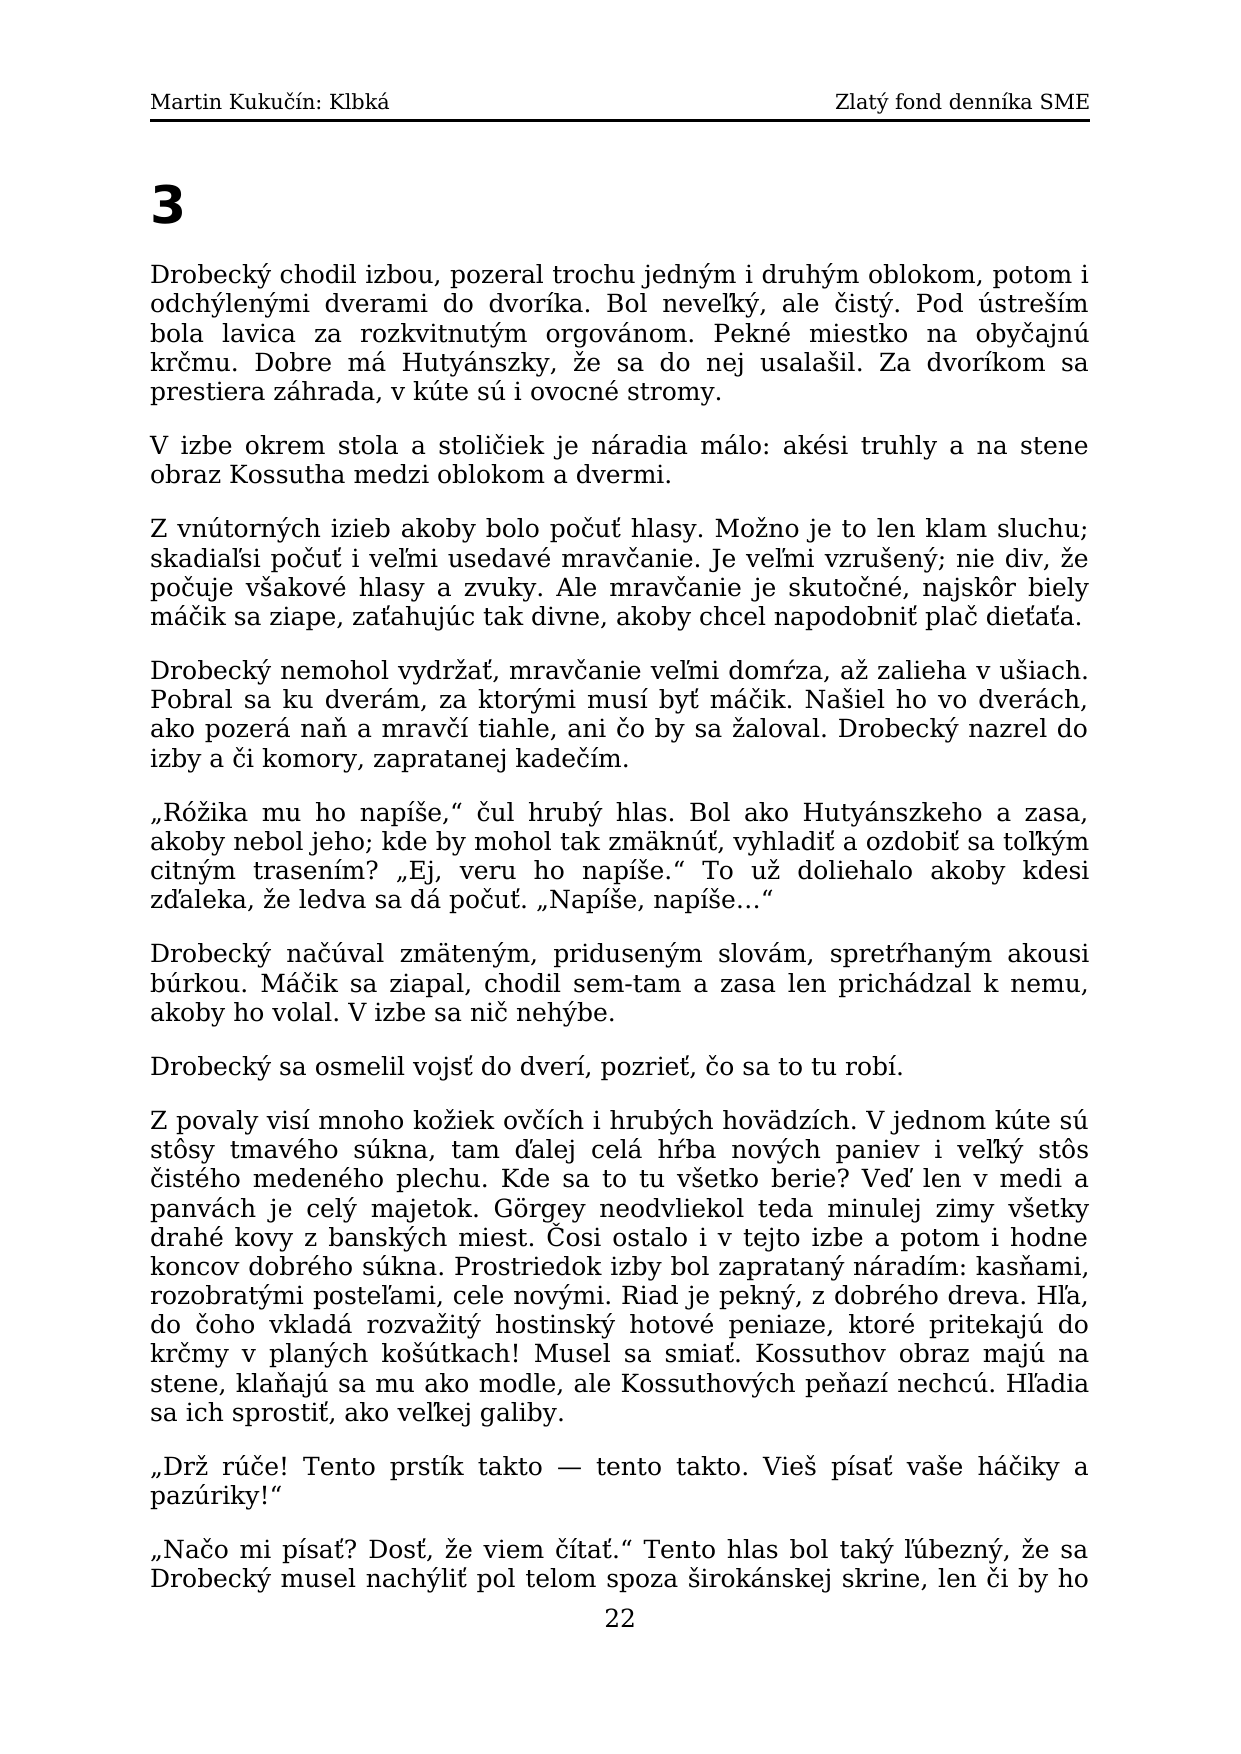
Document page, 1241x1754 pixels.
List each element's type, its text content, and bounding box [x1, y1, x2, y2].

text 3 [150, 175, 1090, 235]
text Z vnútorných izieb akoby bolo počuť hlasy. Možno je to len klam sluchu; skadiaľsi počuť i veľmi usedavé mravčanie. Je veľmi vzrušený; nie div, že počuje všakové hlasy a zvuky. Ale mravčanie je skutočné, najskôr biely máčik sa ziape, zaťahujúc tak divne, akoby chcel napodobniť plač dieťaťa. [150, 514, 1090, 631]
text Drobecký nemohol vydržať, mravčanie veľmi domŕza, až zalieha v ušiach. Pobral sa ku dverám, za ktorými musí byť máčik. Našiel ho vo dverách, ako pozerá naň a mravčí tiahle, ani čo by sa žaloval. Drobecký nazrel do izby a či komory, zapratanej kadečím. [150, 656, 1090, 773]
text Z povaly visí mnoho kožiek ovčích i hrubých hovädzích. V jednom kúte sú stôsy tmavého súkna, tam ďalej celá hŕba nových paniev i veľký stôs čistého medeného plechu. Kde sa to tu všetko berie? Veď len v medi a panvách je celý majetok. Görgey neodvliekol teda minulej zimy všetky drahé kovy z banských miest. Čosi ostalo i v tejto izbe a potom i hodne koncov dobrého súkna. Prostriedok izby bol zaprataný náradím: kasňami, rozobratými posteľami, cele novými. Riad je pekný, z dobrého dreva. Hľa, do čoho vkladá rozvažitý hostinský hotové peniaze, ktoré pritekajú do krčmy v planých košútkach! Musel sa smiať. Kossuthov obraz majú na stene, klaňajú sa mu ako modle, ale Kossuthových peňazí nechcú. Hľadia sa ich sprostiť, ako veľkej galiby. [150, 1106, 1090, 1427]
text Drobecký sa osmelil vojsť do dverí, pozrieť, čo sa to tu robí. [150, 1052, 1090, 1081]
text V izbe okrem stola a stoličiek je náradia málo: akési truhly a na stene obraz Kossutha medzi oblokom a dvermi. [150, 431, 1090, 489]
text „Róžika mu ho napíše,“ čul hrubý hlas. Bol ako Hutyánszkeho a zasa, akoby nebol jeho; kde by mohol tak zmäknúť, vyhladiť a ozdobiť sa toľkým citným trasením? „Ej, veru ho napíše.“ To už doliehalo akoby kdesi zďaleka, že ledva sa dá počuť. „Napíše, napíše…“ [150, 798, 1090, 914]
text Drobecký načúval zmäteným, priduseným slovám, spretŕhaným akousi búrkou. Máčik sa ziapal, chodil sem-tam a zasa len prichádzal k nemu, akoby ho volal. V izbe sa nič nehýbe. [150, 939, 1090, 1027]
text Drobecký chodil izbou, pozeral trochu jedným i druhým oblokom, potom i odchýlenými dverami do dvoríka. Bol neveľký, ale čistý. Pod ústreším bola lavica za rozkvitnutým orgovánom. Pekné miestko na obyčajnú krčmu. Dobre má Hutyánszky, že sa do nej usalašil. Za dvoríkom sa prestiera záhrada, v kúte sú i ovocné stromy. [150, 260, 1090, 406]
text „Načo mi písať? Dosť, že viem čítať.“ Tento hlas bol taký ľúbezný, že sa Drobecký musel nachýliť pol telom spoza širokánskej skrine, len či by ho [150, 1535, 1090, 1594]
text „Drž rúče! Tento prstík takto — tento takto. Vieš písať vaše háčiky a pazúriky!“ [150, 1452, 1090, 1510]
